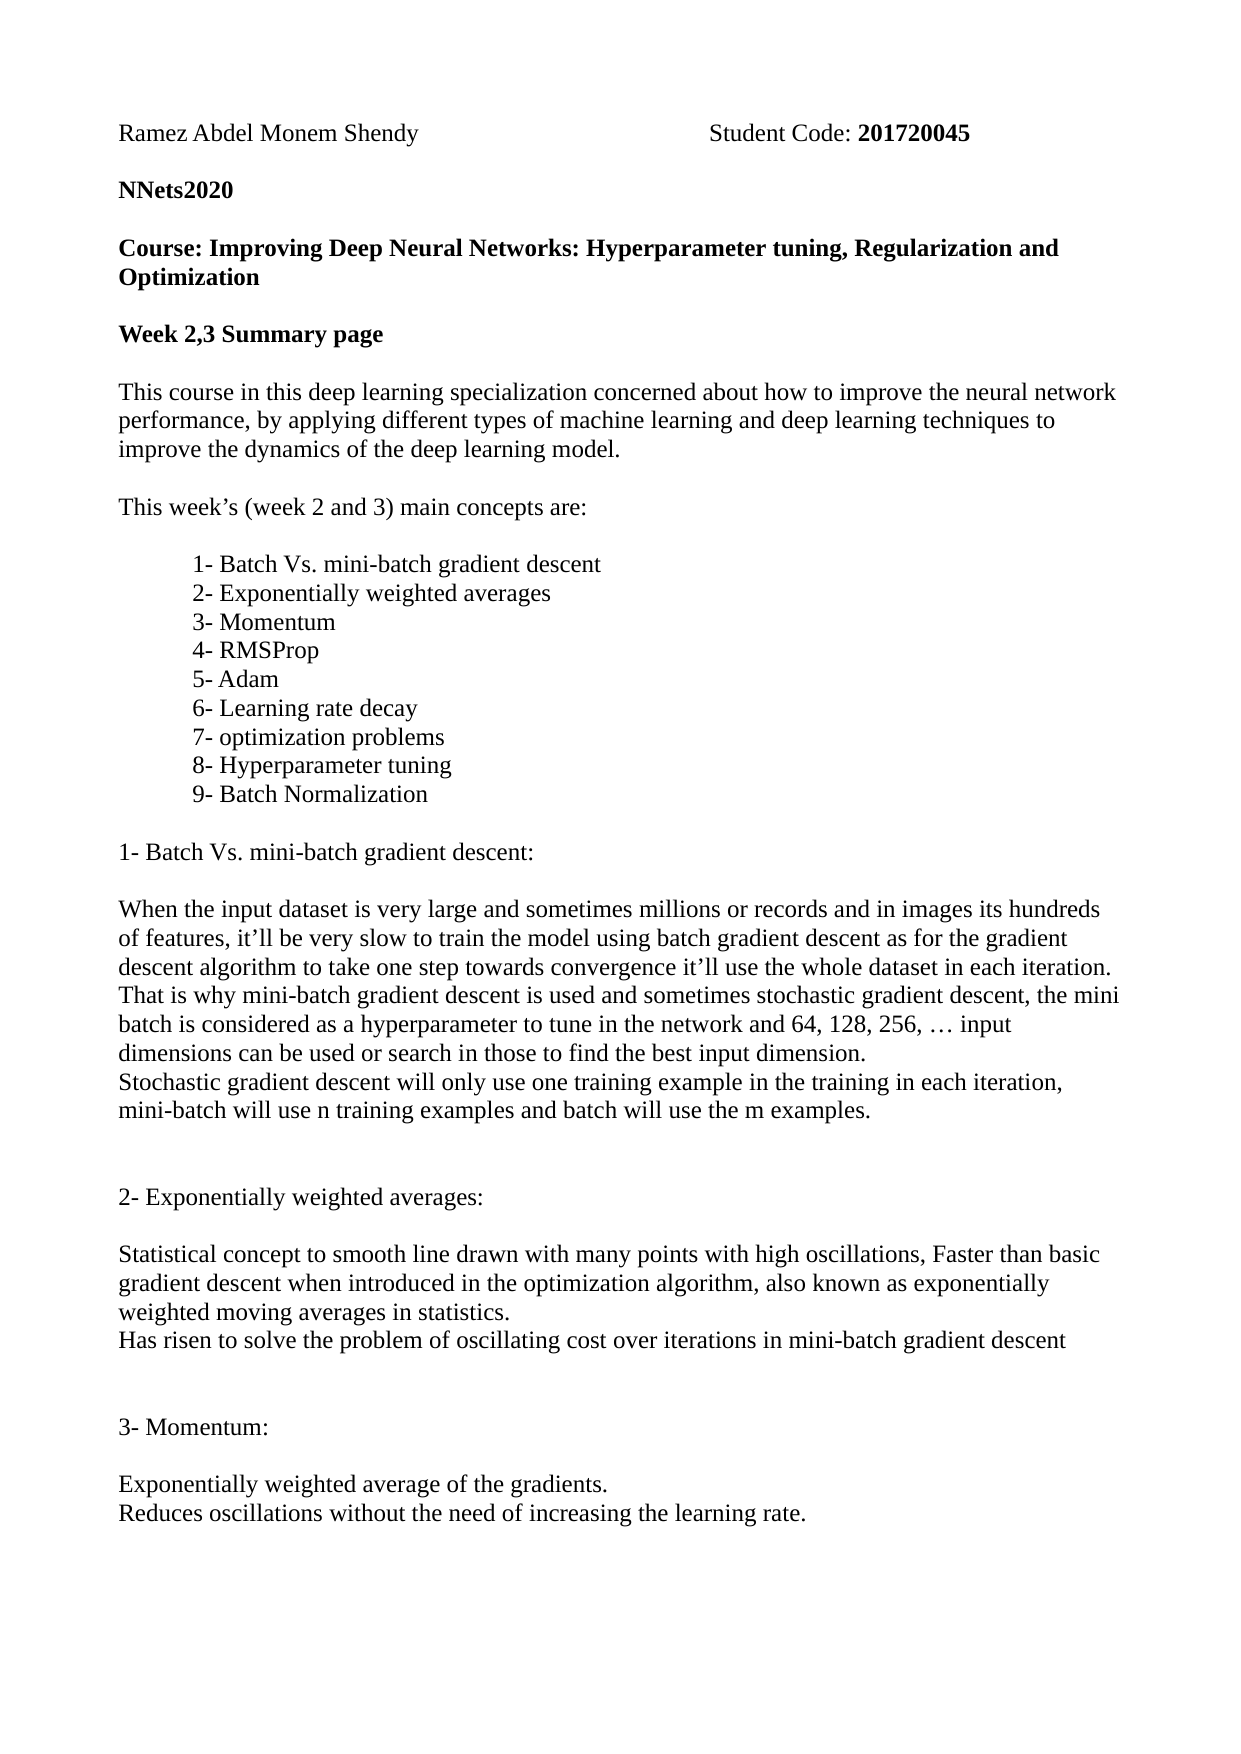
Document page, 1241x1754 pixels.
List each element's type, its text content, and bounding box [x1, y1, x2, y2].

text NNets2020 [118, 176, 1122, 204]
text This course in this deep learning specialization concerned about how to improve the neural network performance, by applying different types of machine learning and deep learning techniques to improve the dynamics of the deep learning model. [118, 377, 1122, 463]
text When the input dataset is very large and sometimes millions or records and in images its hundreds of features, it’ll be very slow to train the model using batch gradient descent as for the gradient descent algorithm to take one step towards convergence it’ll use the whole dataset in each iteration. [118, 894, 1122, 981]
text 9- Batch Normalization [118, 779, 1122, 808]
text Has risen to solve the problem of oscillating cost over iterations in mini-batch gradient descent [118, 1326, 1122, 1354]
text This week’s (week 2 and 3) main concepts are: [118, 492, 1122, 521]
text 6- Learning rate decay [118, 693, 1122, 722]
text Course: Improving Deep Neural Networks: Hyperparameter tuning, Regularization and Optimization [118, 233, 1122, 291]
text 8- Hyperparameter tuning [118, 751, 1122, 779]
text 5- Adam [118, 664, 1122, 693]
text 2- Exponentially weighted averages [118, 578, 1122, 607]
text Stochastic gradient descent will only use one training example in the training in each iteration, mini-batch will use n training examples and batch will use the m examples. [118, 1067, 1122, 1124]
text 1- Batch Vs. mini-batch gradient descent: [118, 837, 1122, 866]
text 3- Momentum [118, 607, 1122, 636]
text 3- Momentum: [118, 1412, 1122, 1441]
text That is why mini-batch gradient descent is used and sometimes stochastic gradient descent, the mini batch is considered as a hyperparameter to tune in the network and 64, 128, 256, … input dimensions can be used or search in those to find the best input dimension. [118, 981, 1122, 1067]
text 4- RMSProp [118, 636, 1122, 664]
text 7- optimization problems [118, 722, 1122, 751]
text 1- Batch Vs. mini-batch gradient descent [118, 549, 1122, 578]
text Statistical concept to smooth line drawn with many points with high oscillations, Faster than basic gradient descent when introduced in the optimization algorithm, also known as exponentially weighted moving averages in statistics. [118, 1239, 1122, 1326]
text Week 2,3 Summary page [118, 319, 1122, 348]
text Exponentially weighted average of the gradients. [118, 1469, 1122, 1498]
text 2- Exponentially weighted averages: [118, 1182, 1122, 1211]
text Reduces oscillations without the need of increasing the learning rate. [118, 1498, 1122, 1527]
text Ramez Abdel Monem Shendy Student Code: 201720045 [118, 118, 1122, 147]
